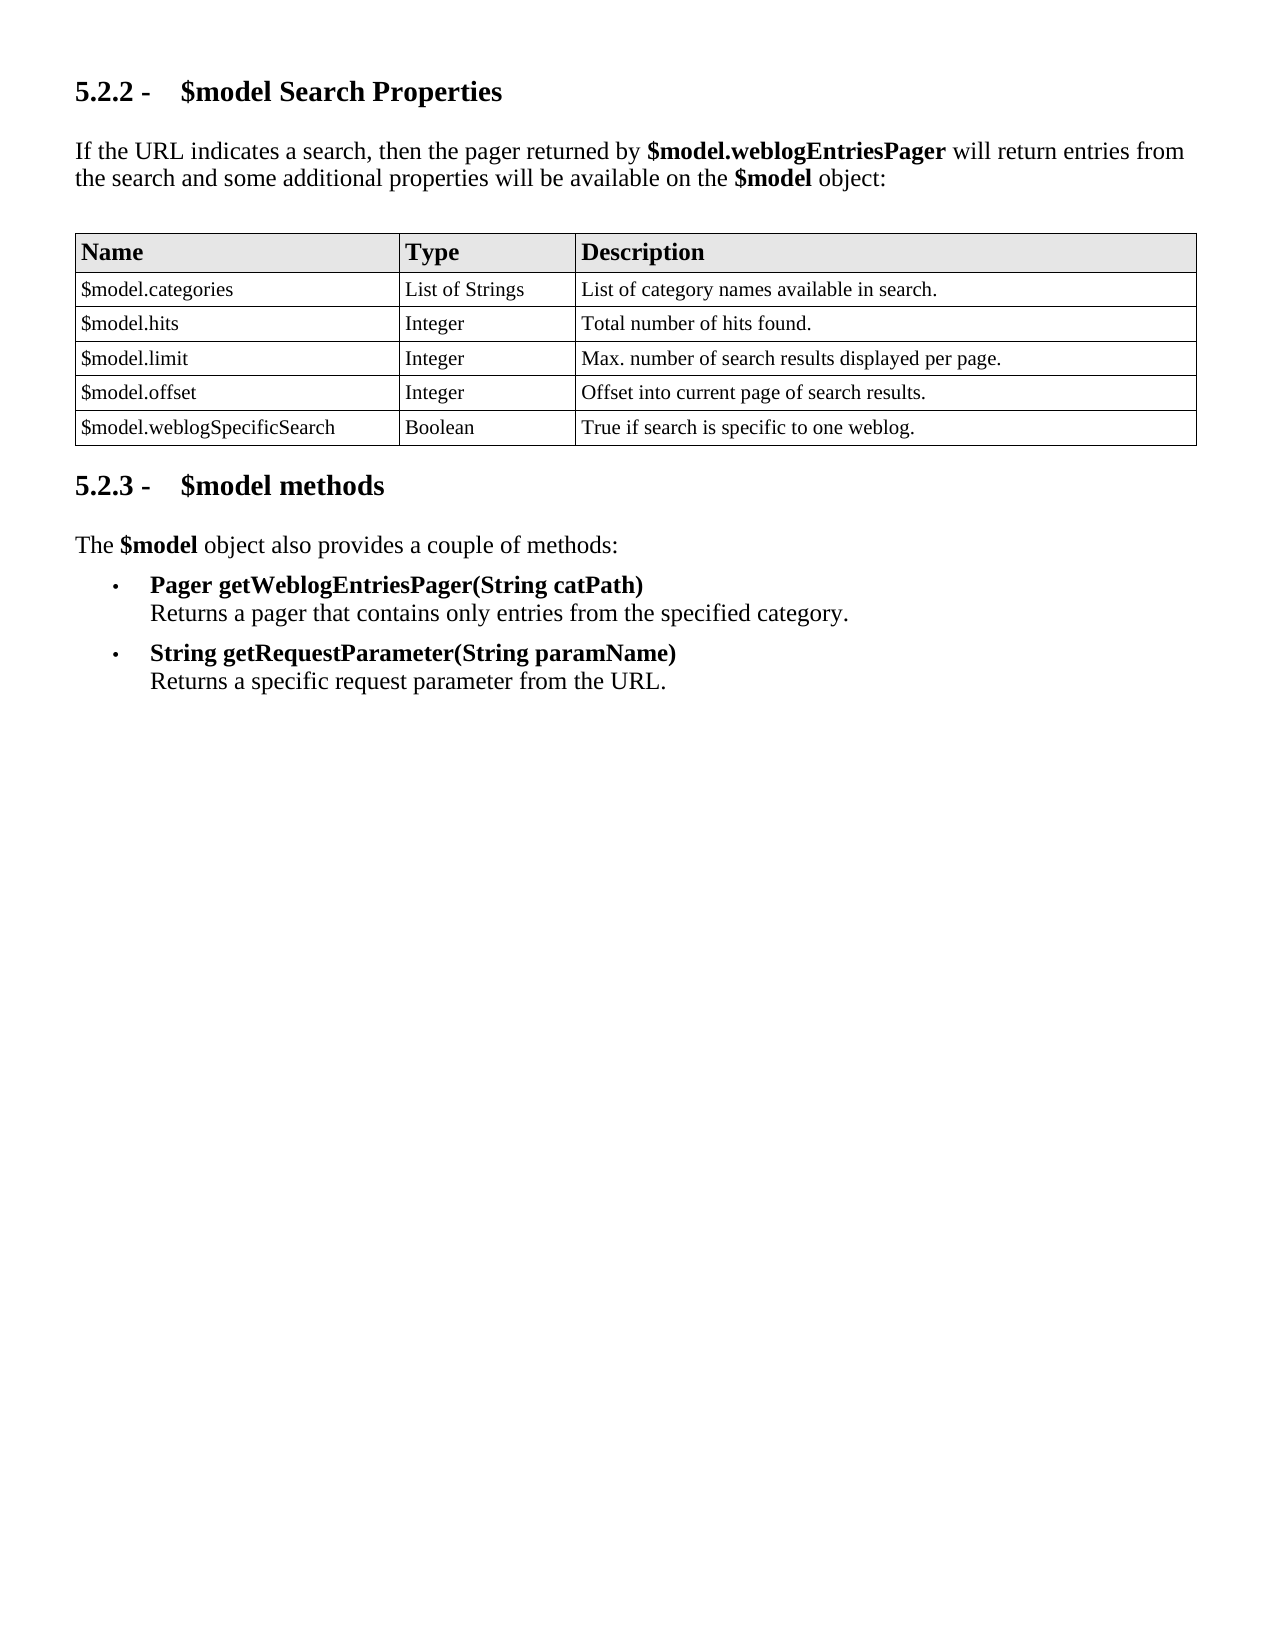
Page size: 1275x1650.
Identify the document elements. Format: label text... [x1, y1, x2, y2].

table_cell $model.offset [76, 376, 399, 410]
table_cell Integer [400, 342, 575, 375]
text If the URL indicates a search, then the pager returned by $model.weblogEntriesPager will return entries from the search and some additional properties will be available on the $model object: [75, 137, 1200, 192]
table_header Description [576, 234, 1196, 272]
table_cell Total number of hits found. [576, 307, 1196, 341]
list Pager getWeblogEntriesPager(String catPath) Returns a pager that contains only entries from the specified category. [112, 572, 1200, 627]
table_header Name [76, 234, 399, 272]
table_cell $model.weblogSpecificSearch [76, 411, 399, 445]
table_cell Integer [400, 307, 575, 341]
table_cell List of category names available in search. [576, 273, 1196, 306]
table_cell $model.categories [76, 273, 399, 306]
table_cell Offset into current page of search results. [576, 376, 1196, 410]
text The $model object also provides a couple of methods: [75, 531, 1200, 559]
table_cell Boolean [400, 411, 575, 445]
table_header Type [400, 234, 575, 272]
table_cell List of Strings [400, 273, 575, 306]
table_cell Max. number of search results displayed per page. [576, 342, 1196, 375]
table_cell $model.limit [76, 342, 399, 375]
list String getRequestParameter(String paramName) Returns a specific request parameter from the URL. [112, 639, 1200, 695]
table_cell True if search is specific to one weblog. [576, 411, 1196, 445]
table_cell Integer [400, 376, 575, 410]
table_cell $model.hits [76, 307, 399, 341]
subtitle $model Search Properties [75, 75, 1200, 107]
subtitle $model methods [75, 470, 1200, 502]
